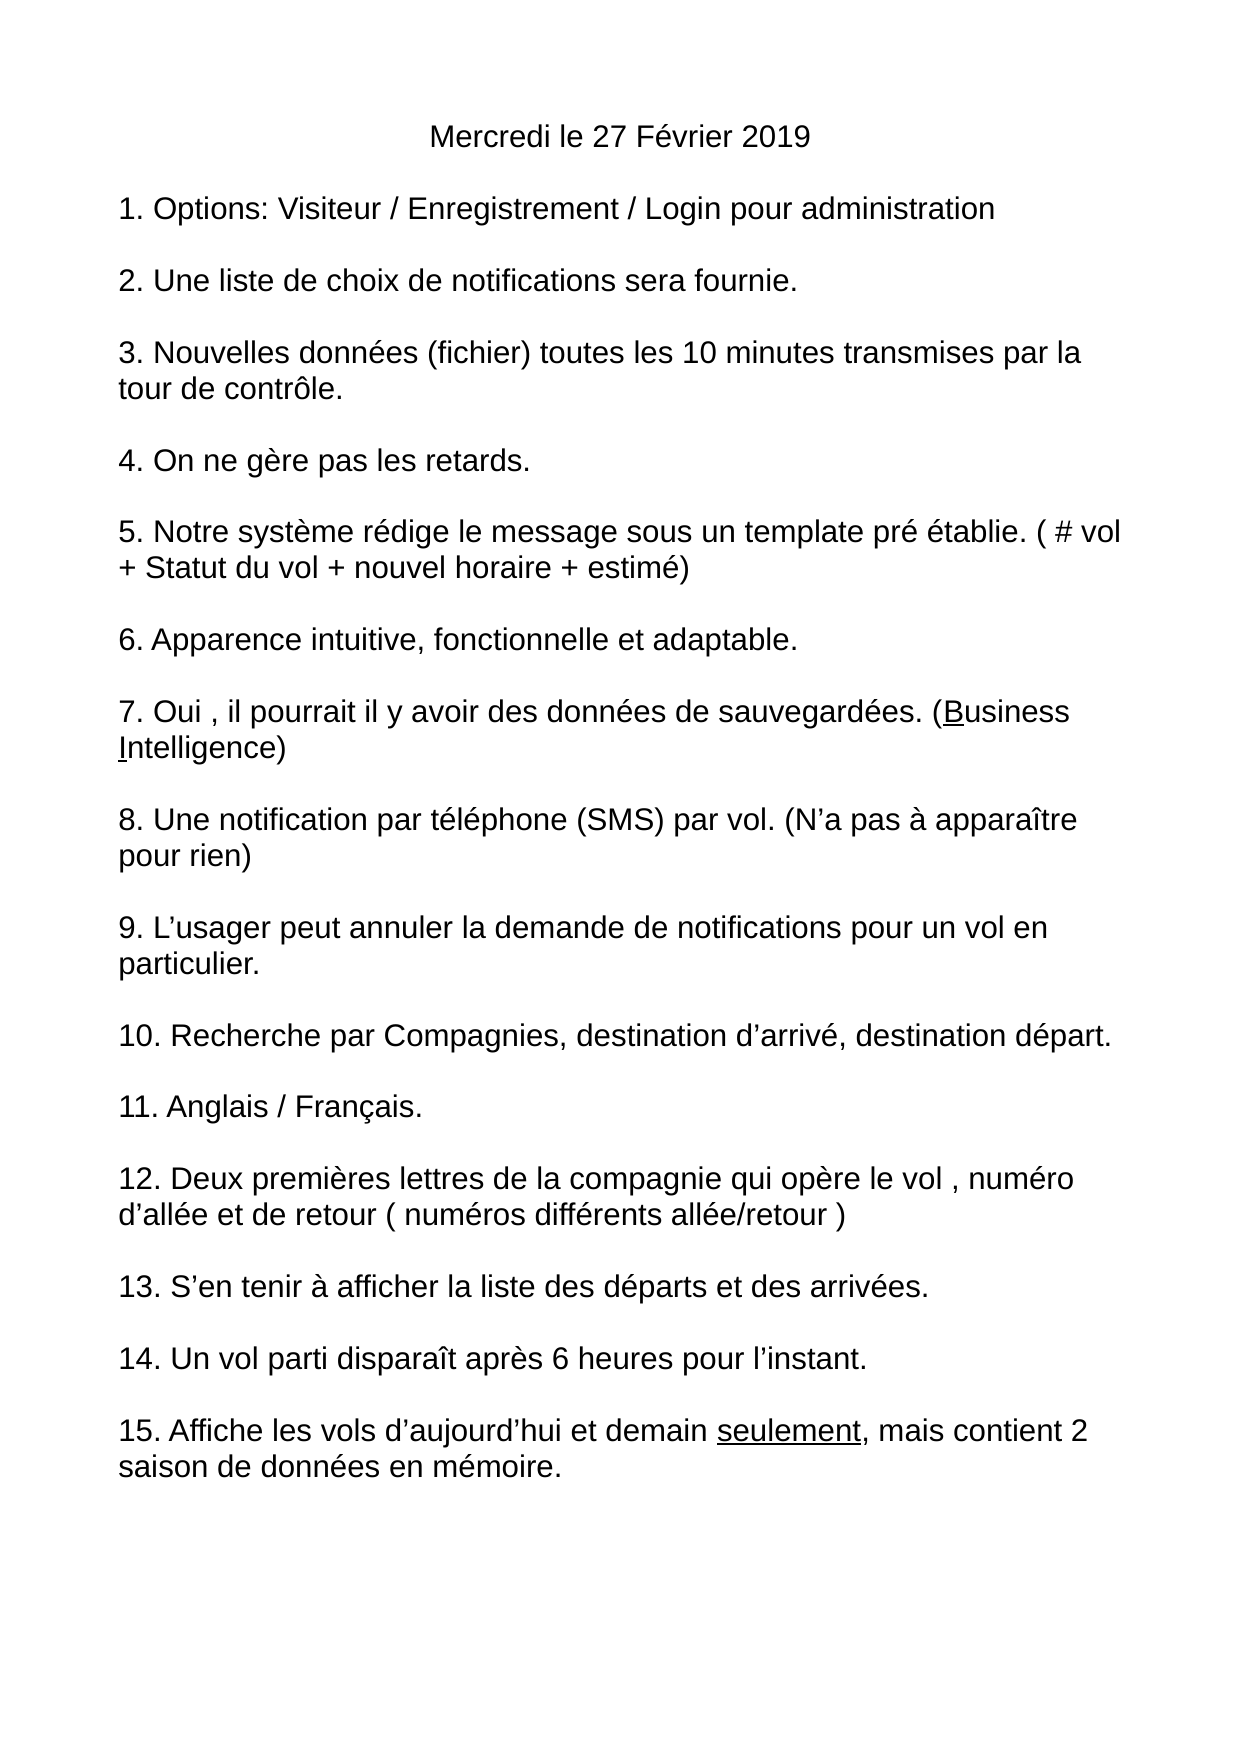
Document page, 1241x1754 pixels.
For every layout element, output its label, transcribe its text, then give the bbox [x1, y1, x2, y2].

text 9. L’usager peut annuler la demande de notifications pour un vol en particulier. [118, 909, 1122, 981]
text 13. S’en tenir à afficher la liste des départs et des arrivées. [118, 1268, 1122, 1304]
text 7. Oui , il pourrait il y avoir des données de sauvegardées. (Business Intelligence) [118, 693, 1122, 765]
text 15. Affiche les vols d’aujourd’hui et demain seulement, mais contient 2 saison de données en mémoire. [118, 1412, 1122, 1484]
text 6. Apparence intuitive, fonctionnelle et adaptable. [118, 621, 1122, 657]
text 14. Un vol parti disparaît après 6 heures pour l’instant. [118, 1340, 1122, 1376]
text 1. Options: Visiteur / Enregistrement / Login pour administration [118, 190, 1122, 226]
text Mercredi le 27 Février 2019 [118, 118, 1122, 154]
text 2. Une liste de choix de notifications sera fournie. [118, 262, 1122, 298]
text 10. Recherche par Compagnies, destination d’arrivé, destination départ. [118, 1017, 1122, 1052]
text 8. Une notification par téléphone (SMS) par vol. (N’a pas à apparaître pour rien) [118, 801, 1122, 873]
text 3. Nouvelles données (fichier) toutes les 10 minutes transmises par la tour de contrôle. [118, 334, 1122, 406]
text 12. Deux premières lettres de la compagnie qui opère le vol , numéro d’allée et de retour ( numéros différents allée/retour ) [118, 1160, 1122, 1232]
text 4. On ne gère pas les retards. [118, 442, 1122, 477]
text 11. Anglais / Français. [118, 1088, 1122, 1124]
text 5. Notre système rédige le message sous un template pré établie. ( # vol + Statut du vol + nouvel horaire + estimé) [118, 513, 1122, 585]
